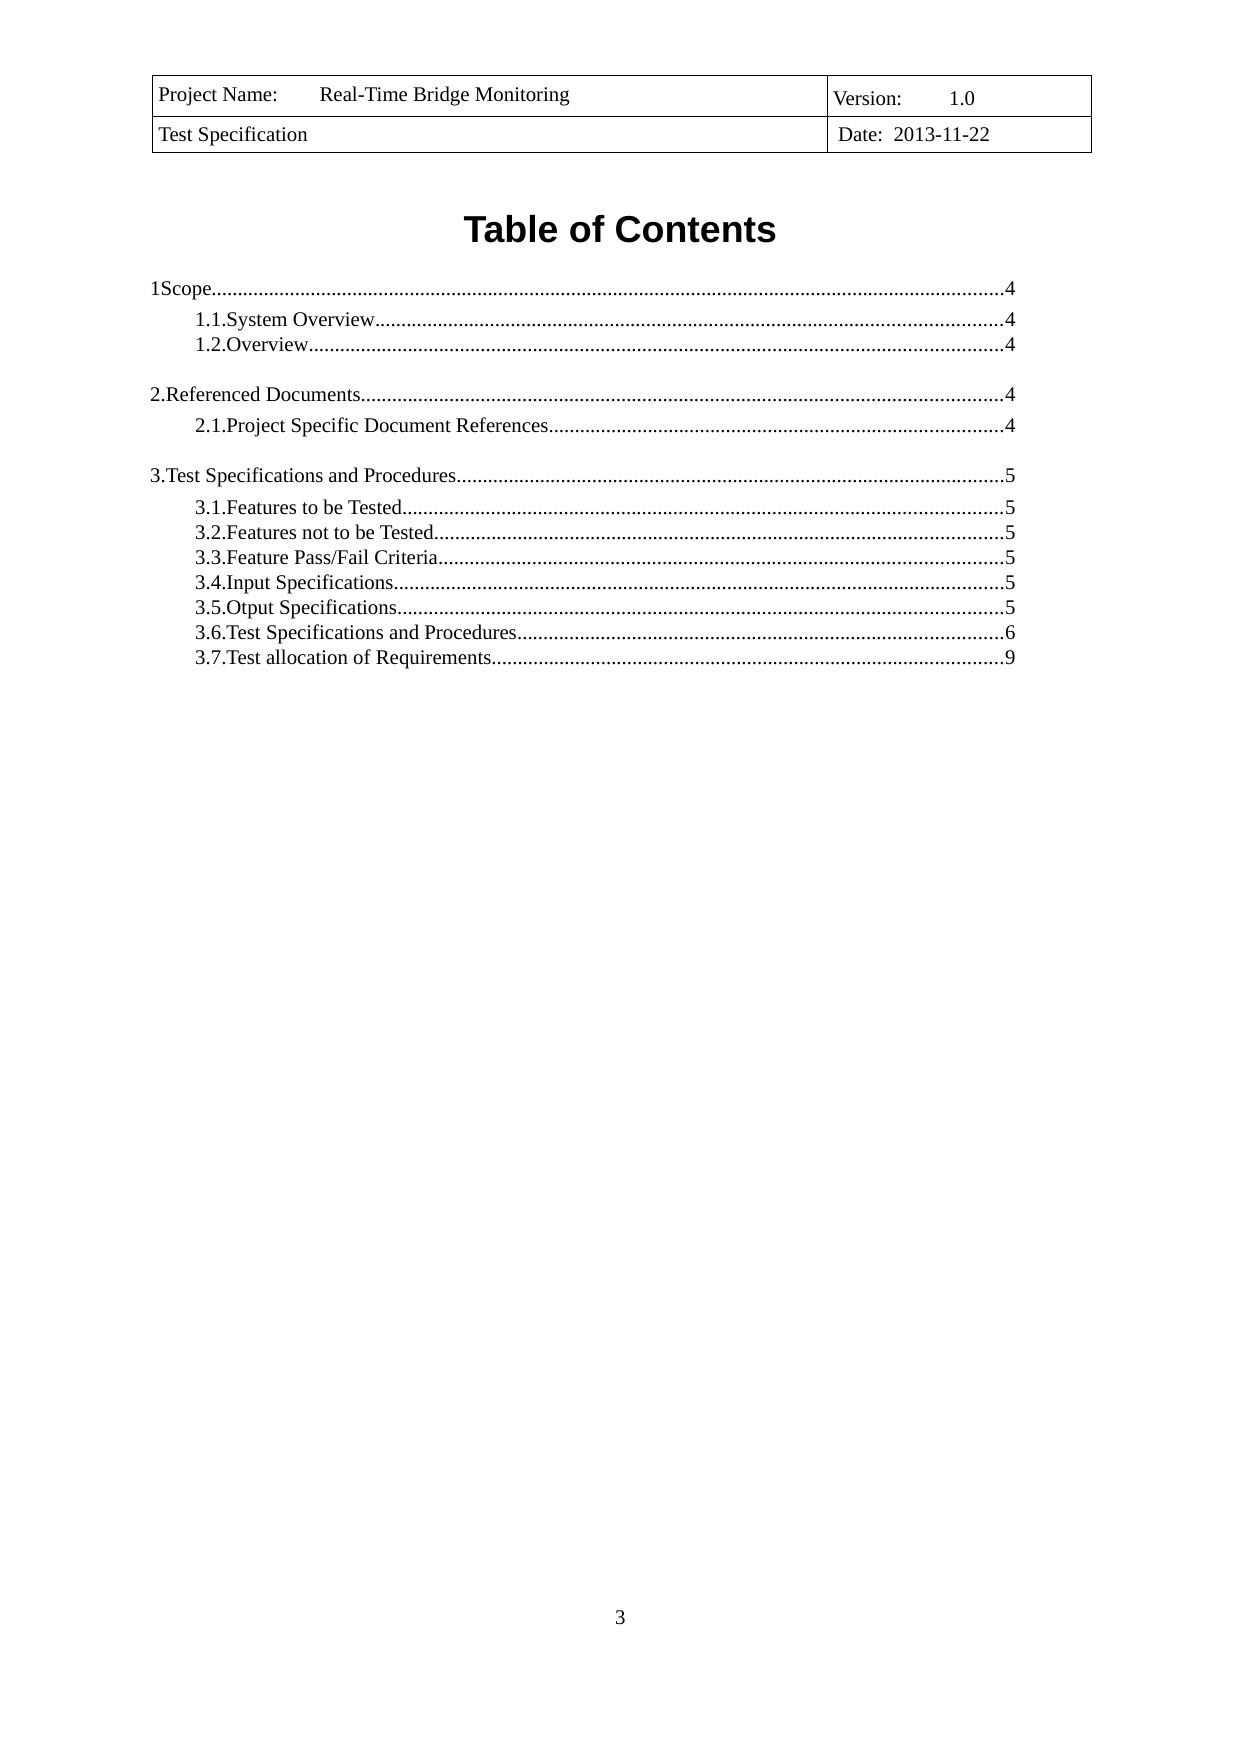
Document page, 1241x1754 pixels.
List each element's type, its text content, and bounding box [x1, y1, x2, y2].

text 3.1.Features to be Tested 5 [195, 494, 1015, 519]
text 1.2.Overview 4 [195, 331, 1015, 356]
text 3.4.Input Specifications 5 [195, 569, 1015, 594]
text 2.Referenced Documents 4 [150, 381, 1015, 406]
text 2.1.Project Specific Document References 4 [195, 412, 1015, 437]
title Table of Contents [150, 207, 1090, 250]
text 3.6.Test Specifications and Procedures 6 [195, 619, 1015, 644]
text 3.3.Feature Pass/Fail Criteria 5 [195, 544, 1015, 569]
text 3.7.Test allocation of Requirements 9 [195, 644, 1015, 669]
text 3.Test Specifications and Procedures 5 [150, 462, 1015, 487]
text 1Scope 4 [150, 275, 1015, 300]
text 1.1.System Overview 4 [195, 306, 1015, 331]
text 3.5.Otput Specifications 5 [195, 594, 1015, 619]
text 3.2.Features not to be Tested 5 [195, 519, 1015, 544]
